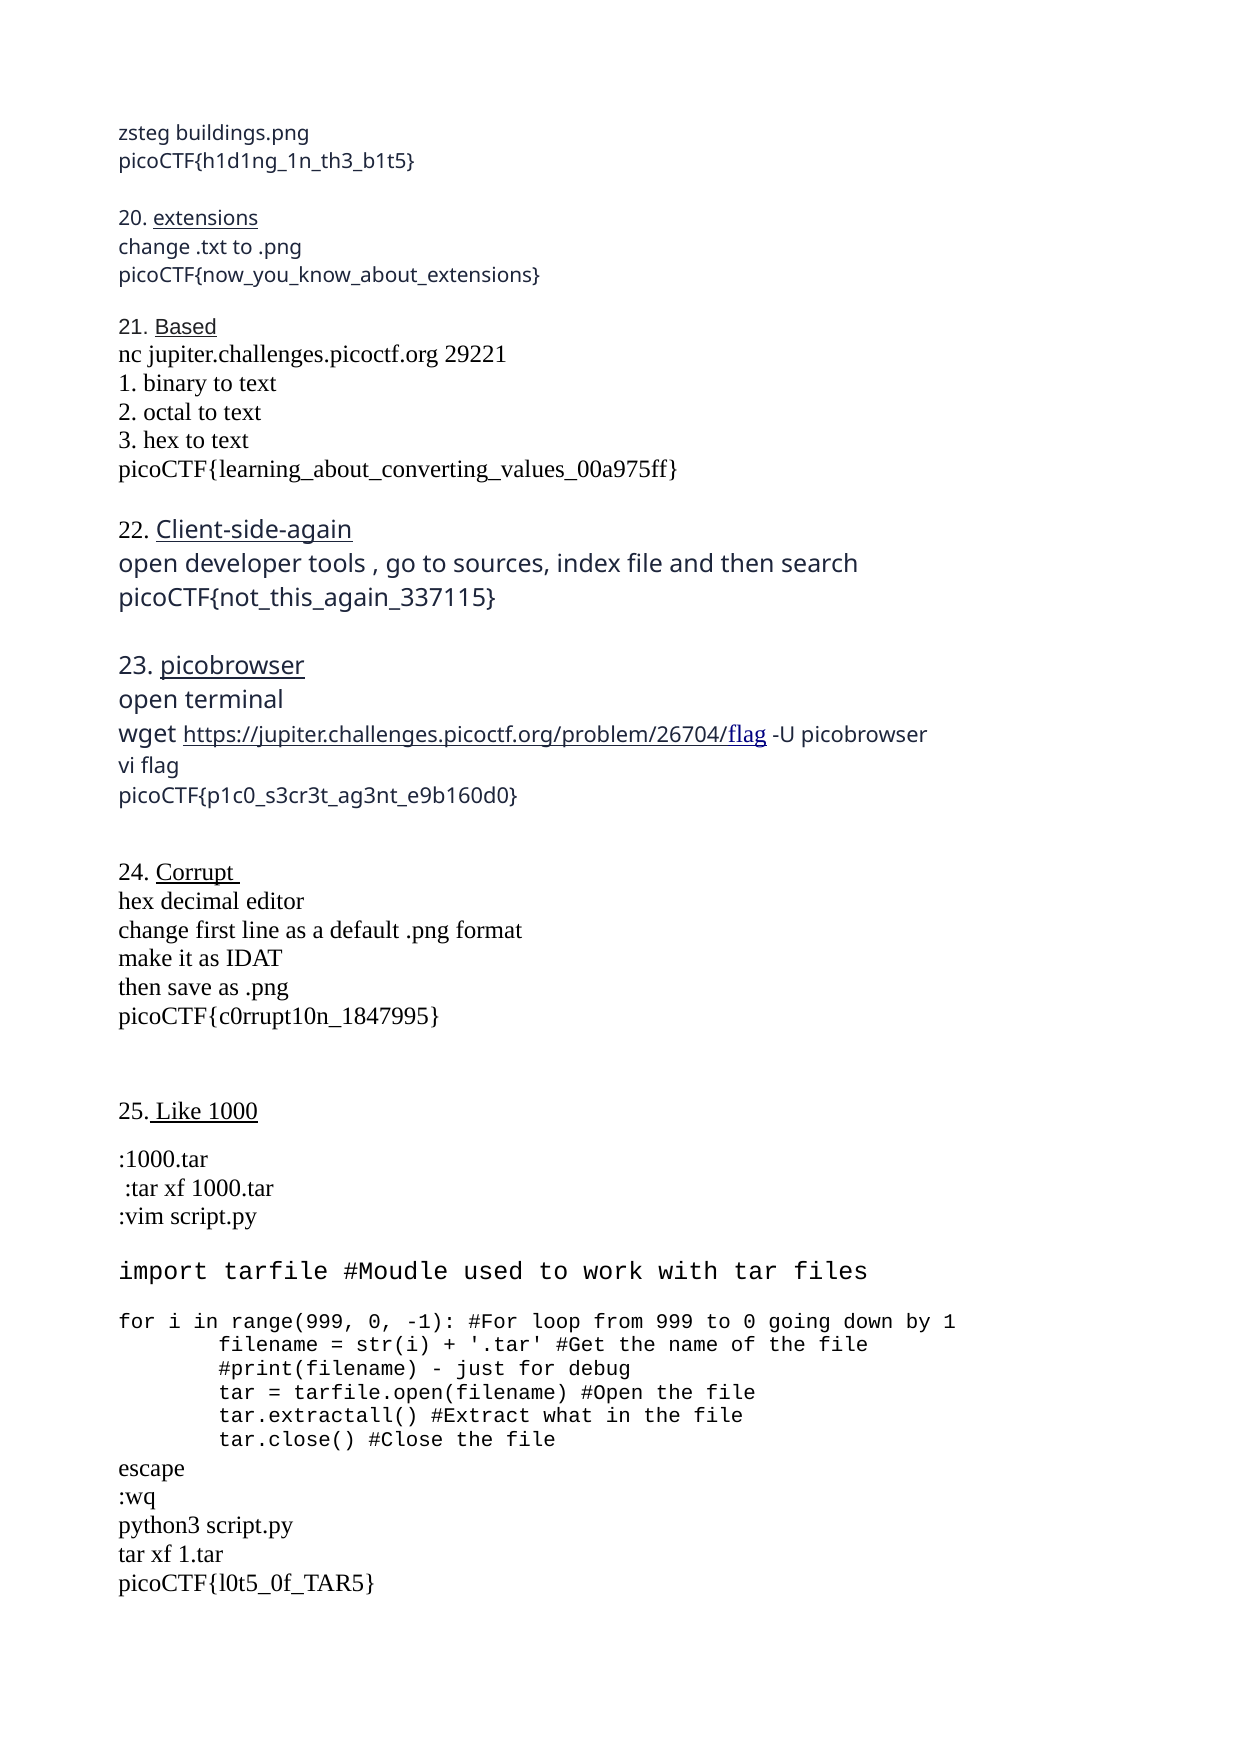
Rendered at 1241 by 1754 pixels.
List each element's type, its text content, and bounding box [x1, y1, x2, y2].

text picoCTF{h1d1ng_1n_th3_b1t5} [118, 147, 1122, 175]
text vi flag [118, 750, 1122, 780]
text 20. extensions [118, 203, 1122, 232]
text tar.close() #Close the file [118, 1429, 1122, 1453]
text nc jupiter.challenges.picoctf.org 29221 [118, 339, 1122, 368]
text picoCTF{l0t5_0f_TAR5} [118, 1568, 1122, 1629]
text 25. Like 1000 [118, 1096, 1122, 1125]
text change .txt to .png [118, 232, 1122, 260]
text :tar xf 1000.tar [118, 1173, 1122, 1201]
text picoCTF{now_you_know_about_extensions} [118, 260, 1122, 289]
text then save as .png [118, 972, 1122, 1001]
text open terminal [118, 682, 1122, 716]
text escape [118, 1453, 1122, 1481]
text tar xf 1.tar [118, 1539, 1122, 1568]
text open developer tools , go to sources, index file and then search [118, 546, 1122, 580]
text 21. Based [118, 314, 1122, 339]
text zsteg buildings.png [118, 118, 1122, 147]
text :vim script.py [118, 1201, 1122, 1230]
text make it as IDAT [118, 943, 1122, 972]
text picoCTF{p1c0_s3cr3t_ag3nt_e9b160d0} [118, 780, 1122, 810]
text 2. octal to text [118, 397, 1122, 425]
text hex decimal editor [118, 886, 1122, 915]
text #print(filename) - just for debug [118, 1358, 1122, 1382]
text 22. Client-side-again [118, 512, 1122, 546]
text filename = str(i) + '.tar' #Get the name of the file [118, 1334, 1122, 1358]
text picoCTF{c0rrupt10n_1847995} [118, 1001, 1122, 1030]
text :wq [118, 1481, 1122, 1510]
text python3 script.py [118, 1510, 1122, 1539]
text 1. binary to text [118, 368, 1122, 397]
text 3. hex to text [118, 425, 1122, 454]
text tar = tarfile.open(filename) #Open the file [118, 1382, 1122, 1405]
text change first line as a default .png format [118, 915, 1122, 943]
text wget https://jupiter.challenges.picoctf.org/problem/26704/flag -U picobrowser [118, 716, 1122, 750]
text picoCTF{learning_about_converting_values_00a975ff} [118, 454, 1122, 483]
text :1000.tar [118, 1144, 1122, 1173]
text tar.extractall() #Extract what in the file [118, 1405, 1122, 1429]
text 24. Corrupt [118, 857, 1122, 886]
text picoCTF{not_this_again_337115} [118, 580, 1122, 614]
text for i in range(999, 0, -1): #For loop from 999 to 0 going down by 1 [118, 1311, 1122, 1334]
text 23. picobrowser [118, 648, 1122, 682]
text import tarfile #Moudle used to work with tar files [118, 1259, 1122, 1287]
